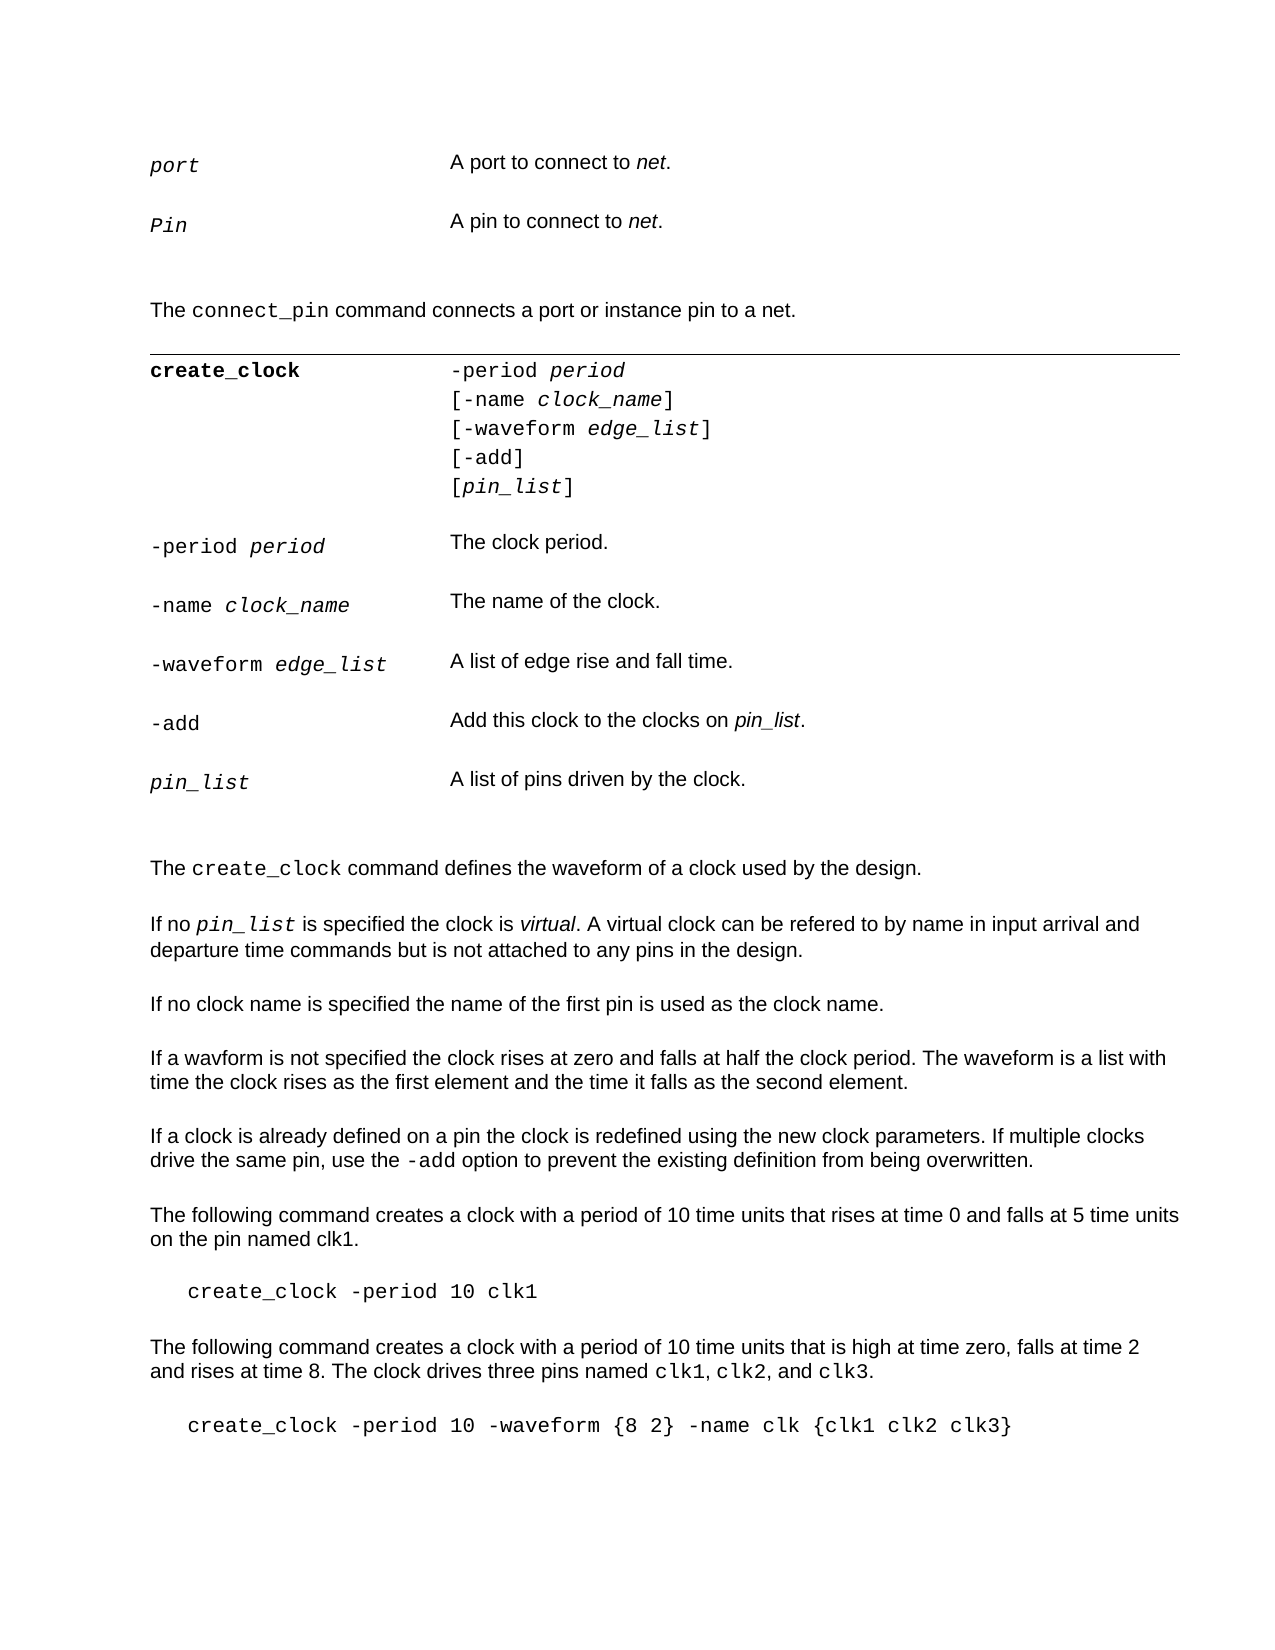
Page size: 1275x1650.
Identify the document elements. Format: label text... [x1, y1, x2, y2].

table_cell A list of pins driven by the clock. [450, 767, 1180, 826]
text If no pin_list is specified the clock is virtual. A virtual clock can be refered to by name in input arrival and departure time commands but is not attached to any pins in the design. [150, 912, 1180, 962]
text The following command creates a clock with a period of 10 time units that is high at time zero, falls at time 2 and rises at time 8. The clock drives three pins named clk1, clk2, and clk3. [150, 1335, 1180, 1384]
table_cell port [150, 150, 450, 209]
table_cell A pin to connect to net. [450, 209, 1180, 268]
table_cell A list of edge rise and fall time. [450, 649, 1180, 708]
text The create_clock command defines the waveform of a clock used by the design. [150, 856, 1180, 882]
table_cell The name of the clock. [450, 589, 1180, 648]
text The following command creates a clock with a period of 10 time units that rises at time 0 and falls at 5 time units on the pin named clk1. [150, 1203, 1180, 1251]
table_cell The clock period. [450, 530, 1180, 589]
table_cell -period period [150, 530, 450, 589]
table_cell A port to connect to net. [450, 150, 1180, 209]
text If a wavform is not specified the clock rises at zero and falls at half the clock period. The waveform is a list with time the clock rises as the first element and the time it falls as the second element. [150, 1046, 1180, 1093]
text create_clock -period 10 clk1 [187, 1281, 1180, 1305]
table_header -period period [-name clock_name] [-waveform edge_list] [-add] [pin_list] [450, 355, 1180, 530]
table_cell Add this clock to the clocks on pin_list. [450, 708, 1180, 767]
table_header create_clock [150, 355, 450, 530]
text create_clock -period 10 -waveform {8 2} -name clk {clk1 clk2 clk3} [187, 1414, 1180, 1438]
table_cell -waveform edge_list [150, 649, 450, 708]
table_cell Pin [150, 209, 450, 268]
table_cell -name clock_name [150, 589, 450, 648]
table_cell pin_list [150, 767, 450, 826]
table_cell -add [150, 708, 450, 767]
text The connect_pin command connects a port or instance pin to a net. [150, 298, 1180, 324]
text If a clock is already defined on a pin the clock is redefined using the new clock parameters. If multiple clocks drive the same pin, use the -add option to prevent the existing definition from being overwritten. [150, 1123, 1180, 1173]
text If no clock name is specified the name of the first pin is used as the clock name. [150, 992, 1180, 1016]
